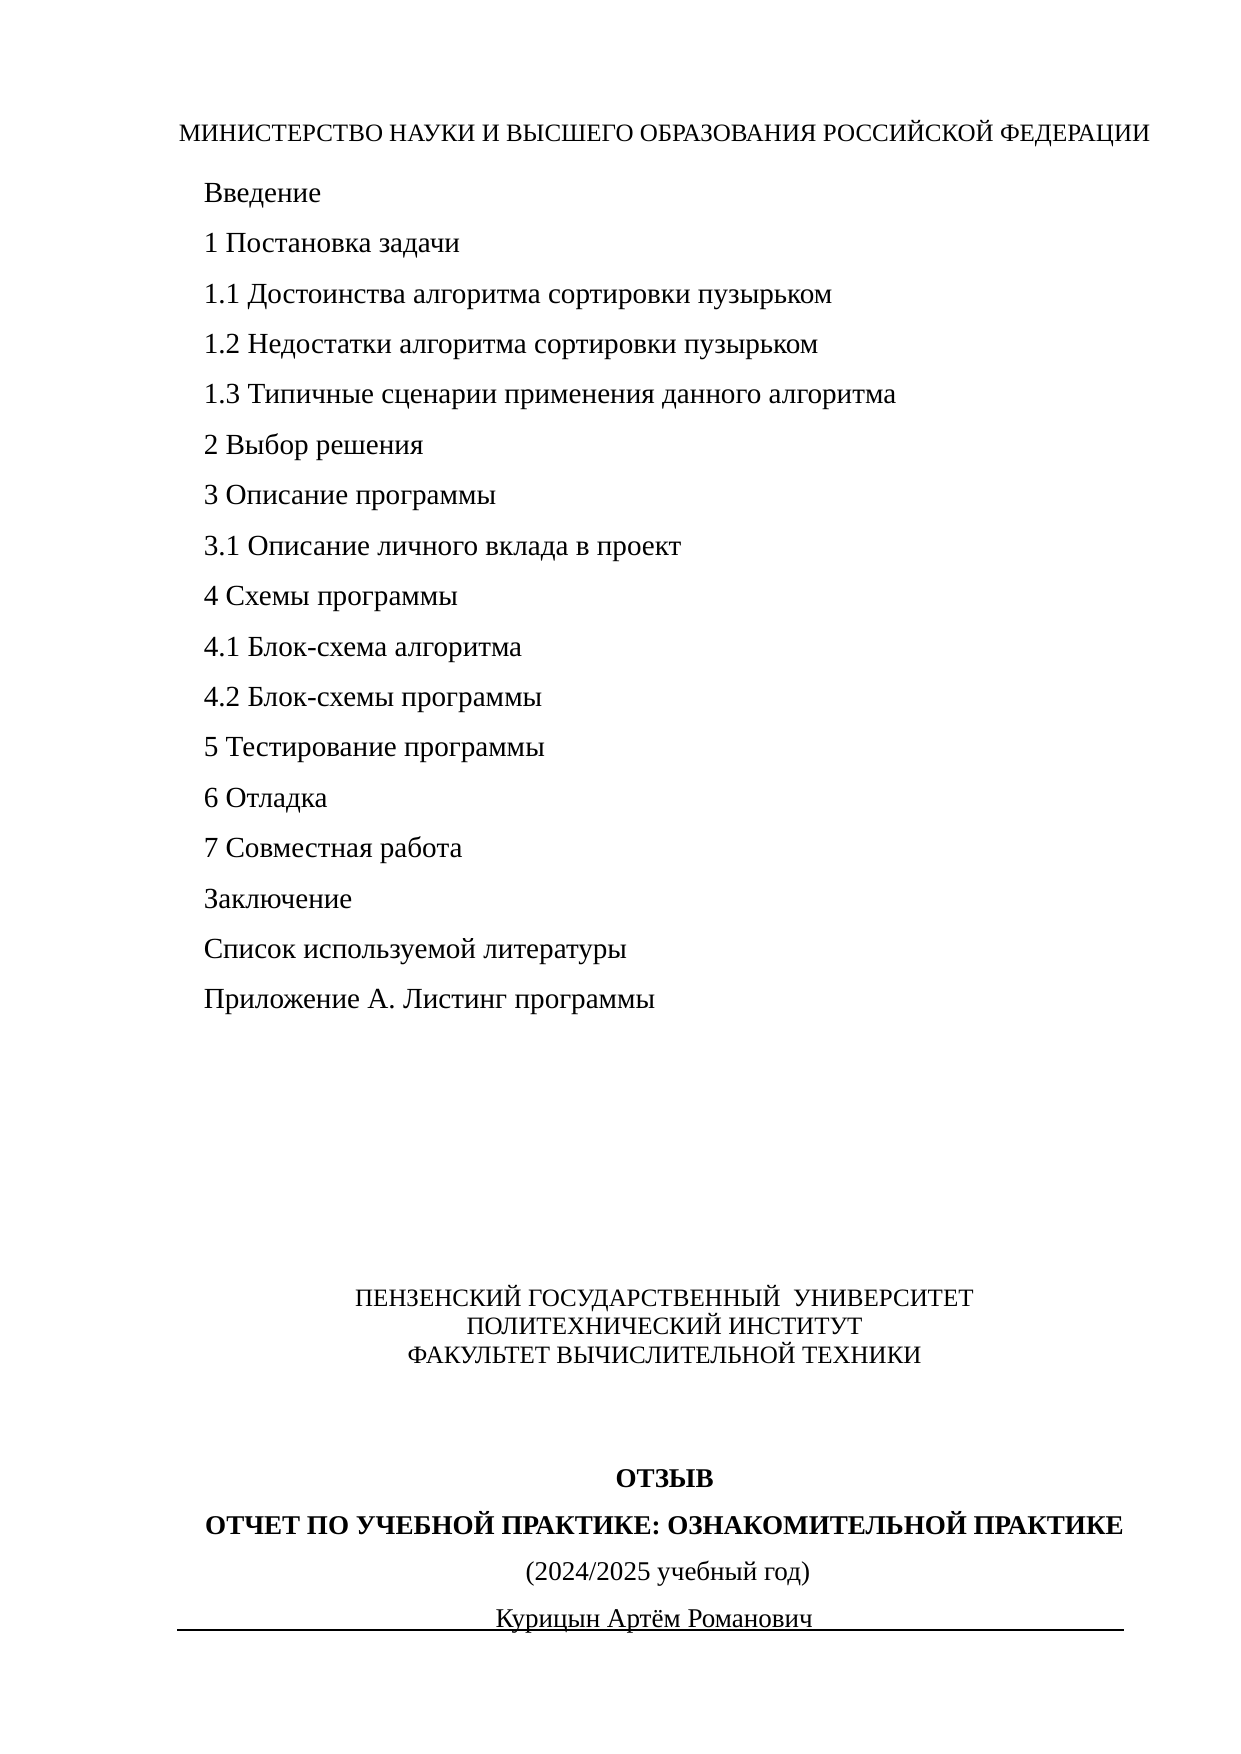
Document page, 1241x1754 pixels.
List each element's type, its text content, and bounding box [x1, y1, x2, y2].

text (2024/2025 учебный год) [177, 1556, 1152, 1587]
subtitle Курицын Артём Романович [177, 1602, 1152, 1633]
subtitle ПЕНЗЕНСКИЙ ГОСУДАРСТВЕННЫЙ УНИВЕРСИТЕТ [177, 147, 1152, 1311]
text ОТЗЫВ [177, 1462, 1152, 1493]
subtitle ПОЛИТЕХНИЧЕСКИЙ ИНСТИТУТ [177, 1311, 1152, 1340]
subtitle ФАКУЛЬТЕТ ВЫЧИСЛИТЕЛЬНОЙ ТЕХНИКИ [177, 1340, 1152, 1369]
subtitle МИНИСТЕРСТВО НАУКИ И ВЫСШЕГО ОБРАЗОВАНИЯ РОССИЙСКОЙ ФЕДЕРАЦИИ [177, 118, 1152, 147]
text ОТЧЕТ ПО УЧЕБНОЙ ПРАКТИКЕ: ОЗНАКОМИТЕЛЬНОЙ ПРАКТИКЕ [177, 1509, 1152, 1540]
